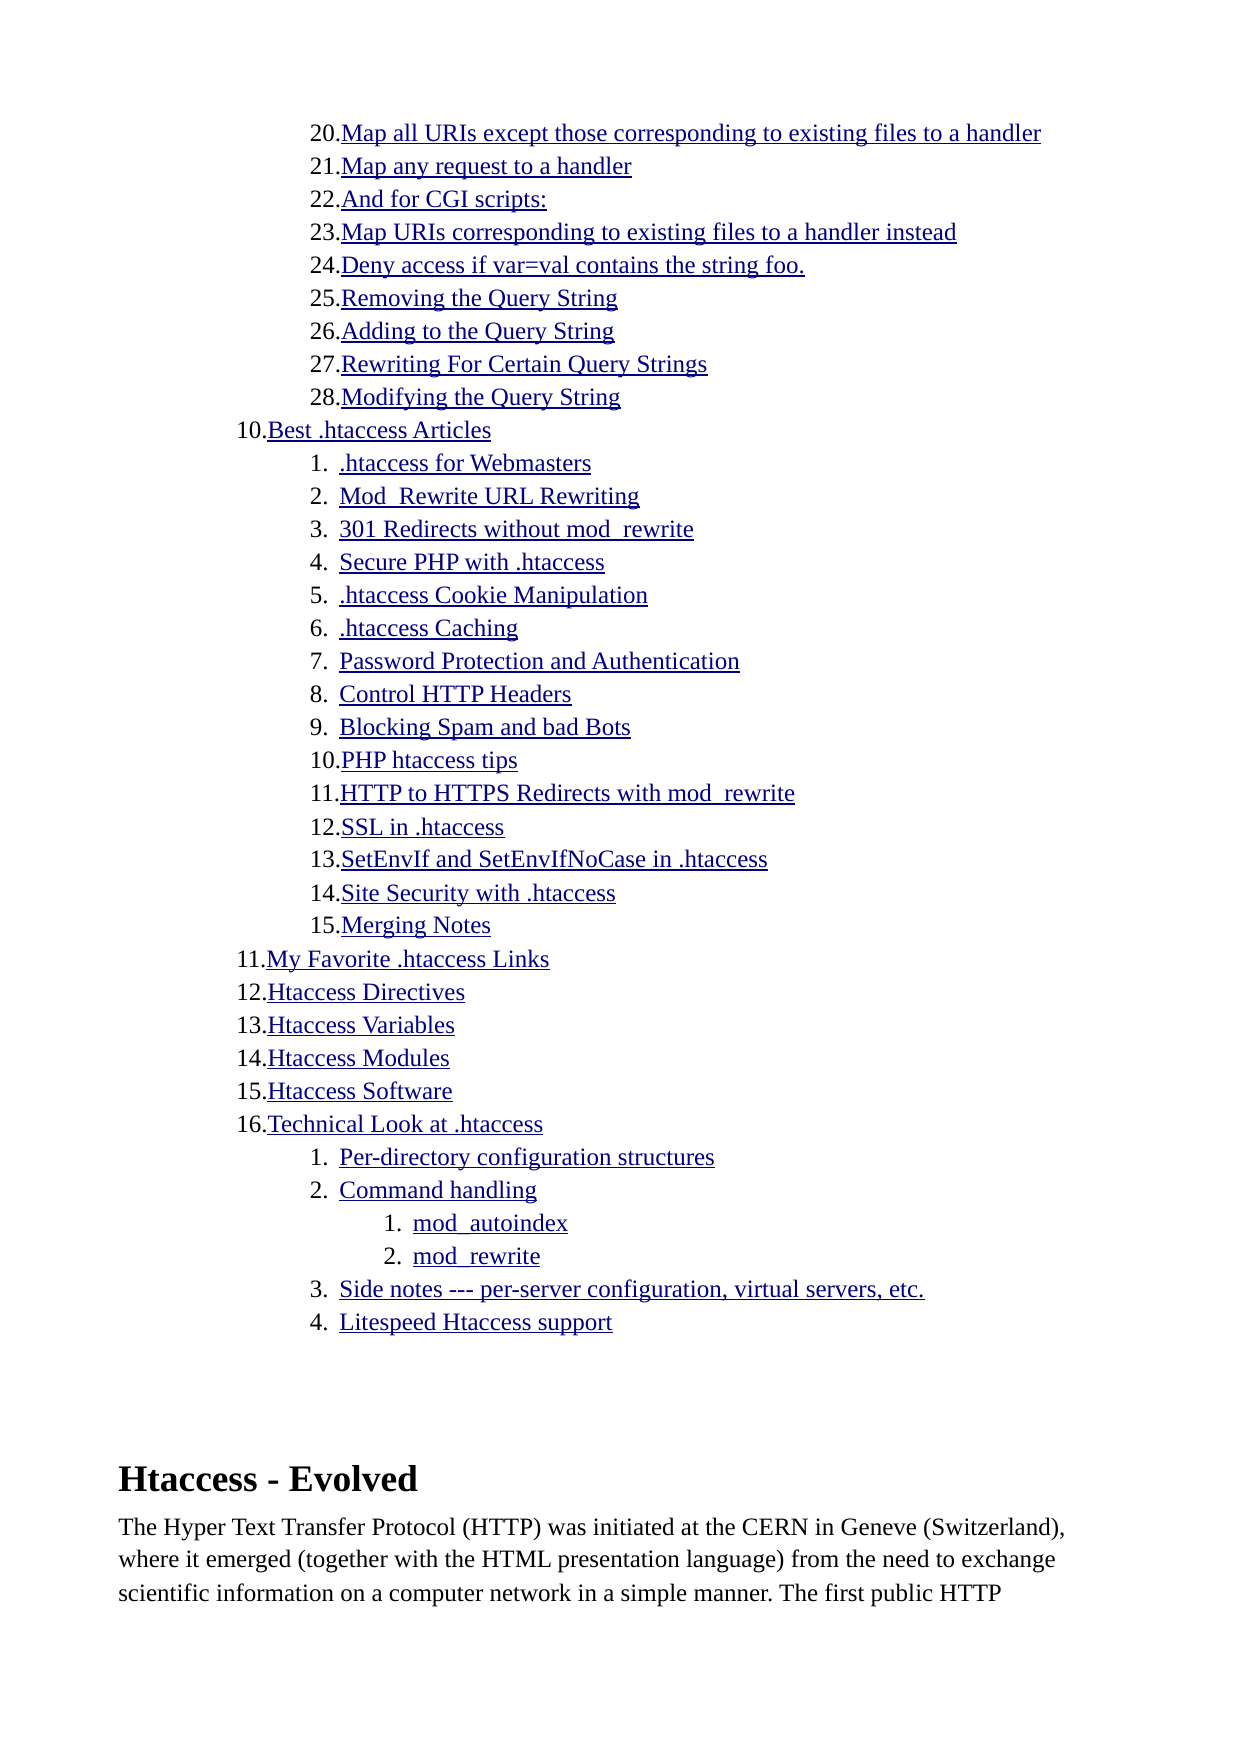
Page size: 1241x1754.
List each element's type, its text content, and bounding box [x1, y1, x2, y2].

list Side notes --- per-server configuration, virtual servers, etc. [309, 1274, 1122, 1303]
list Command handling [309, 1175, 1122, 1203]
list mod_autoindex [383, 1208, 1122, 1237]
list Deny access if var=val contains the string foo. [309, 250, 1122, 279]
list Mod_Rewrite URL Rewriting [309, 481, 1122, 510]
list .htaccess Caching [309, 613, 1122, 642]
subtitle Htaccess - Evolved [118, 1456, 1122, 1499]
list Best .htaccess Articles [236, 415, 1122, 444]
list And for CGI scripts: [309, 184, 1122, 213]
list SetEnvIf and SetEnvIfNoCase in .htaccess [309, 844, 1122, 873]
text The Hyper Text Transfer Protocol (HTTP) was initiated at the CERN in Geneve (Switzerland), where it emerged (together with the HTML presentation language) from the need to exchange scientific information on a computer network in a simple manner. The first public HTTP [118, 1512, 1122, 1606]
list Technical Look at .htaccess [236, 1109, 1122, 1137]
list PHP htaccess tips [309, 746, 1122, 774]
list Merging Notes [309, 911, 1122, 939]
list .htaccess for Webmasters [309, 448, 1122, 477]
list Control HTTP Headers [309, 679, 1122, 708]
list Htaccess Software [236, 1076, 1122, 1104]
list Modifying the Query String [309, 382, 1122, 411]
list Map any request to a handler [309, 151, 1122, 180]
list Map all URIs except those corresponding to existing files to a handler [309, 118, 1122, 147]
list Blocking Spam and bad Bots [309, 712, 1122, 741]
list Htaccess Directives [236, 977, 1122, 1005]
list Per-directory configuration structures [309, 1142, 1122, 1171]
list HTTP to HTTPS Redirects with mod_rewrite [309, 778, 1122, 807]
list mod_rewrite [383, 1241, 1122, 1269]
list SSL in .htaccess [309, 812, 1122, 840]
list Htaccess Modules [236, 1043, 1122, 1071]
list Map URIs corresponding to existing files to a handler instead [309, 217, 1122, 246]
list Htaccess Variables [236, 1010, 1122, 1038]
list 301 Redirects without mod_rewrite [309, 514, 1122, 543]
list Litespeed Htaccess support [309, 1307, 1122, 1336]
list Site Security with .htaccess [309, 878, 1122, 906]
list Rewriting For Certain Query Strings [309, 349, 1122, 378]
list Secure PHP with .htaccess [309, 547, 1122, 576]
list Password Protection and Authentication [309, 646, 1122, 675]
list My Favorite .htaccess Links [236, 944, 1122, 972]
list Removing the Query String [309, 283, 1122, 312]
list .htaccess Cookie Manipulation [309, 580, 1122, 609]
list Adding to the Query String [309, 316, 1122, 345]
